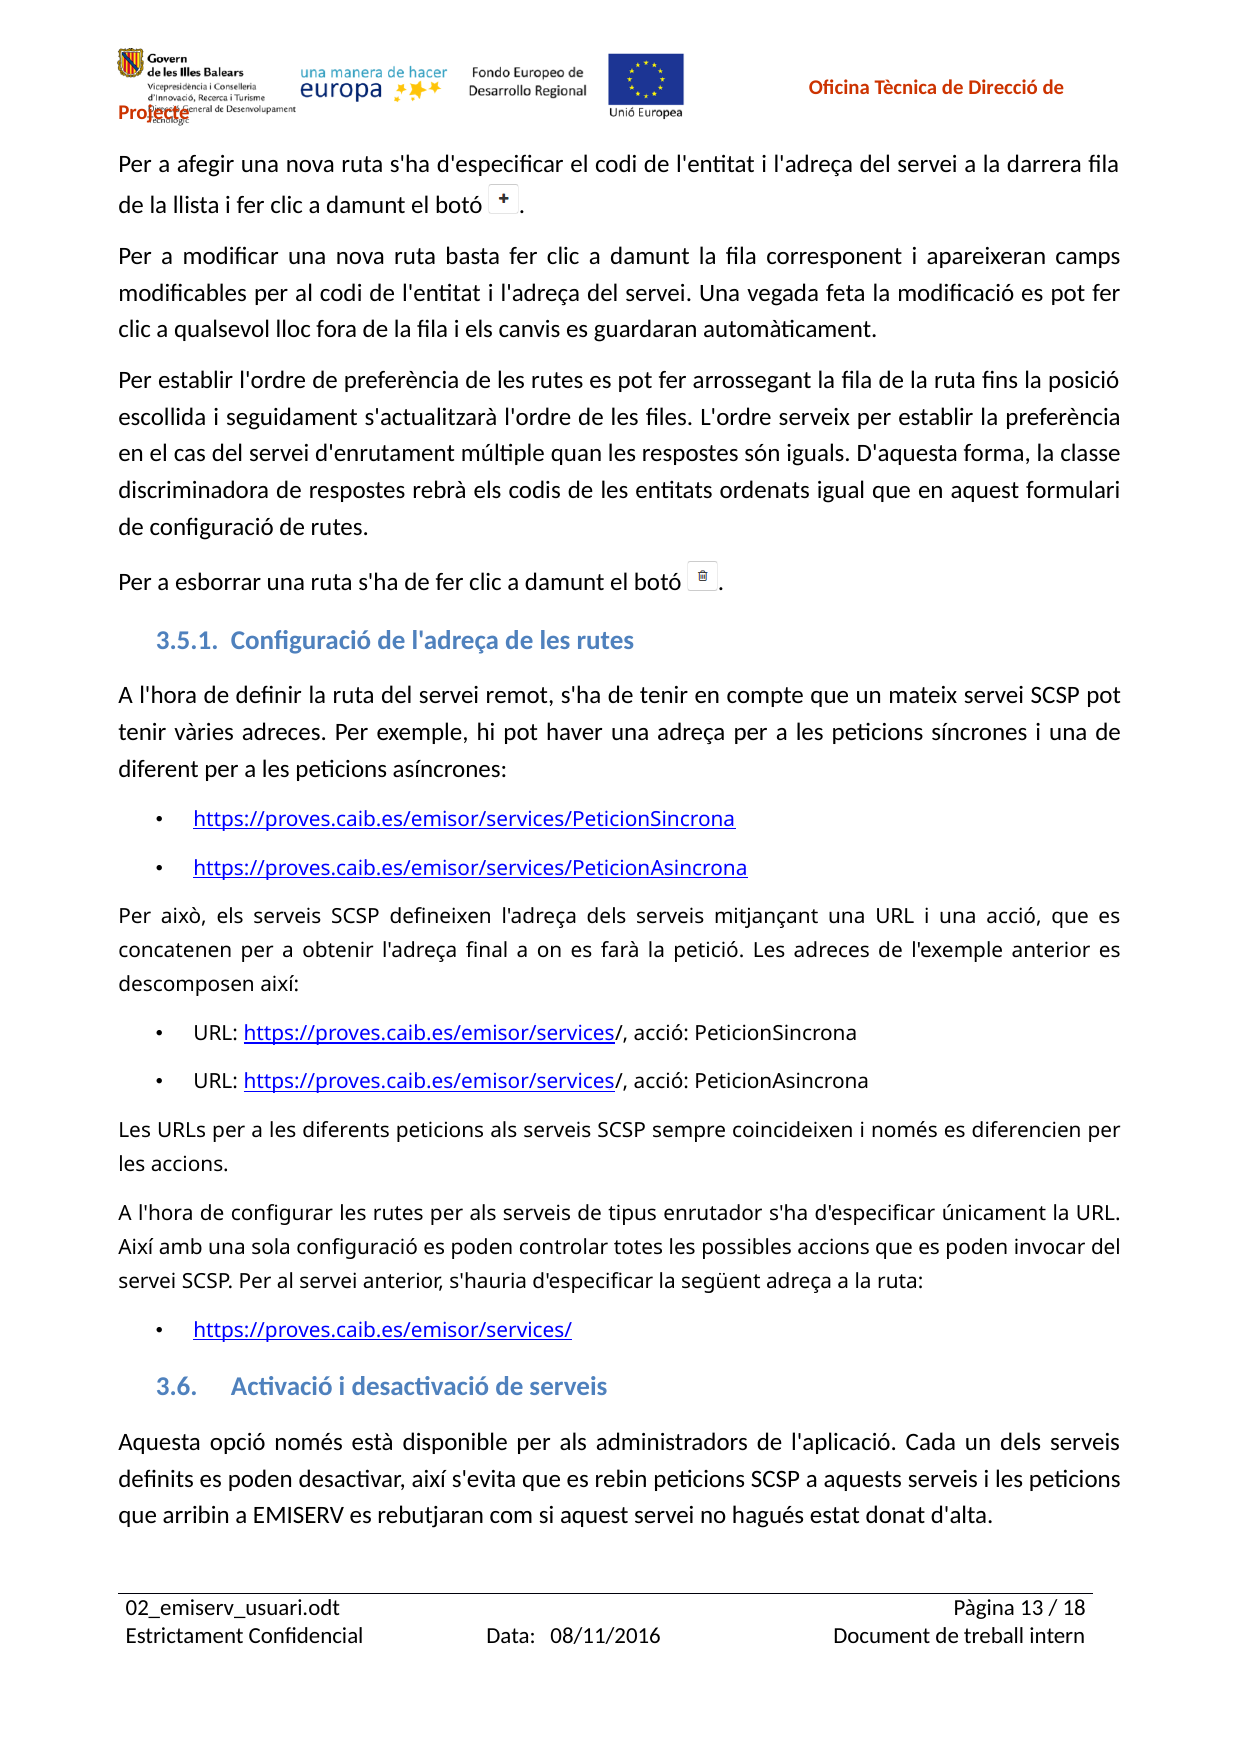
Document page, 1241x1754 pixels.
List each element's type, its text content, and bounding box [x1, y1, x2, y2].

list URL: https://proves.caib.es/emisor/services/, acció: PeticionAsincrona [156, 1067, 1122, 1095]
text Per a afegir una nova ruta s'ha d'especificar el codi de l'entitat i l'adreça del servei a la darrera fila de la llista i fer clic a damunt el botó . [118, 148, 1122, 219]
list URL: https://proves.caib.es/emisor/services/, acció: PeticionSincrona [156, 1018, 1122, 1046]
picture [488, 184, 519, 214]
text A l'hora de definir la ruta del servei remot, s'ha de tenir en compte que un mateix servei SCSP pot tenir vàries adreces. Per exemple, hi pot haver una adreça per a les peticions síncrones i una de diferent per a les peticions asíncrones: [118, 680, 1122, 783]
text Per a esborrar una ruta s'ha de fer clic a damunt el botó . [118, 562, 1122, 596]
text Aquesta opció només està disponible per als administradors de l'aplicació. Cada un dels serveis definits es poden desactivar, així s'evita que es rebin peticions SCSP a aquests serveis i les peticions que arribin a EMISERV es rebutjaran com si aquest servei no hagués estat donat d'alta. [118, 1426, 1122, 1530]
list https://proves.caib.es/emisor/services/ [156, 1315, 1122, 1343]
text Per a modificar una nova ruta basta fer clic a damunt la fila corresponent i apareixeran camps modificables per al codi de l'entitat i l'adreça del servei. Una vegada feta la modificació es pot fer clic a qualsevol lloc fora de la fila i els canvis es guardaran automàticament. [118, 240, 1122, 344]
text Per establir l'ordre de preferència de les rutes es pot fer arrossegant la fila de la ruta fins la posició escollida i seguidament s'actualitzarà l'ordre de les files. L'ordre serveix per establir la preferència en el cas del servei d'enrutament múltiple quan les respostes són iguals. D'aquesta forma, la classe discriminadora de respostes rebrà els codis de les entitats ordenats igual que en aquest formulari de configuració de rutes. [118, 364, 1122, 541]
picture [687, 561, 718, 591]
picture [117, 48, 685, 126]
text Per això, els serveis SCSP defineixen l'adreça dels serveis mitjançant una URL i una acció, que es concatenen per a obtenir l'adreça final a on es farà la petició. Les adreces de l'exemple anterior es descomposen així: [118, 901, 1122, 998]
text A l'hora de configurar les rutes per als serveis de tipus enrutador s'ha d'especificar únicament la URL. Així amb una sola configuració es poden controlar totes les possibles accions que es poden invocar del servei SCSP. Per al servei anterior, s'hauria d'especificar la següent adreça a la ruta: [118, 1198, 1122, 1294]
subtitle Configuració de l'adreça de les rutes [156, 623, 1122, 656]
list https://proves.caib.es/emisor/services/PeticionSincrona [156, 804, 1122, 832]
text Les URLs per a les diferents peticions als serveis SCSP sempre coincideixen i només es diferencien per les accions. [118, 1115, 1122, 1178]
list https://proves.caib.es/emisor/services/PeticionAsincrona [156, 853, 1122, 881]
subtitle Activació i desactivació de serveis [156, 1369, 1122, 1402]
